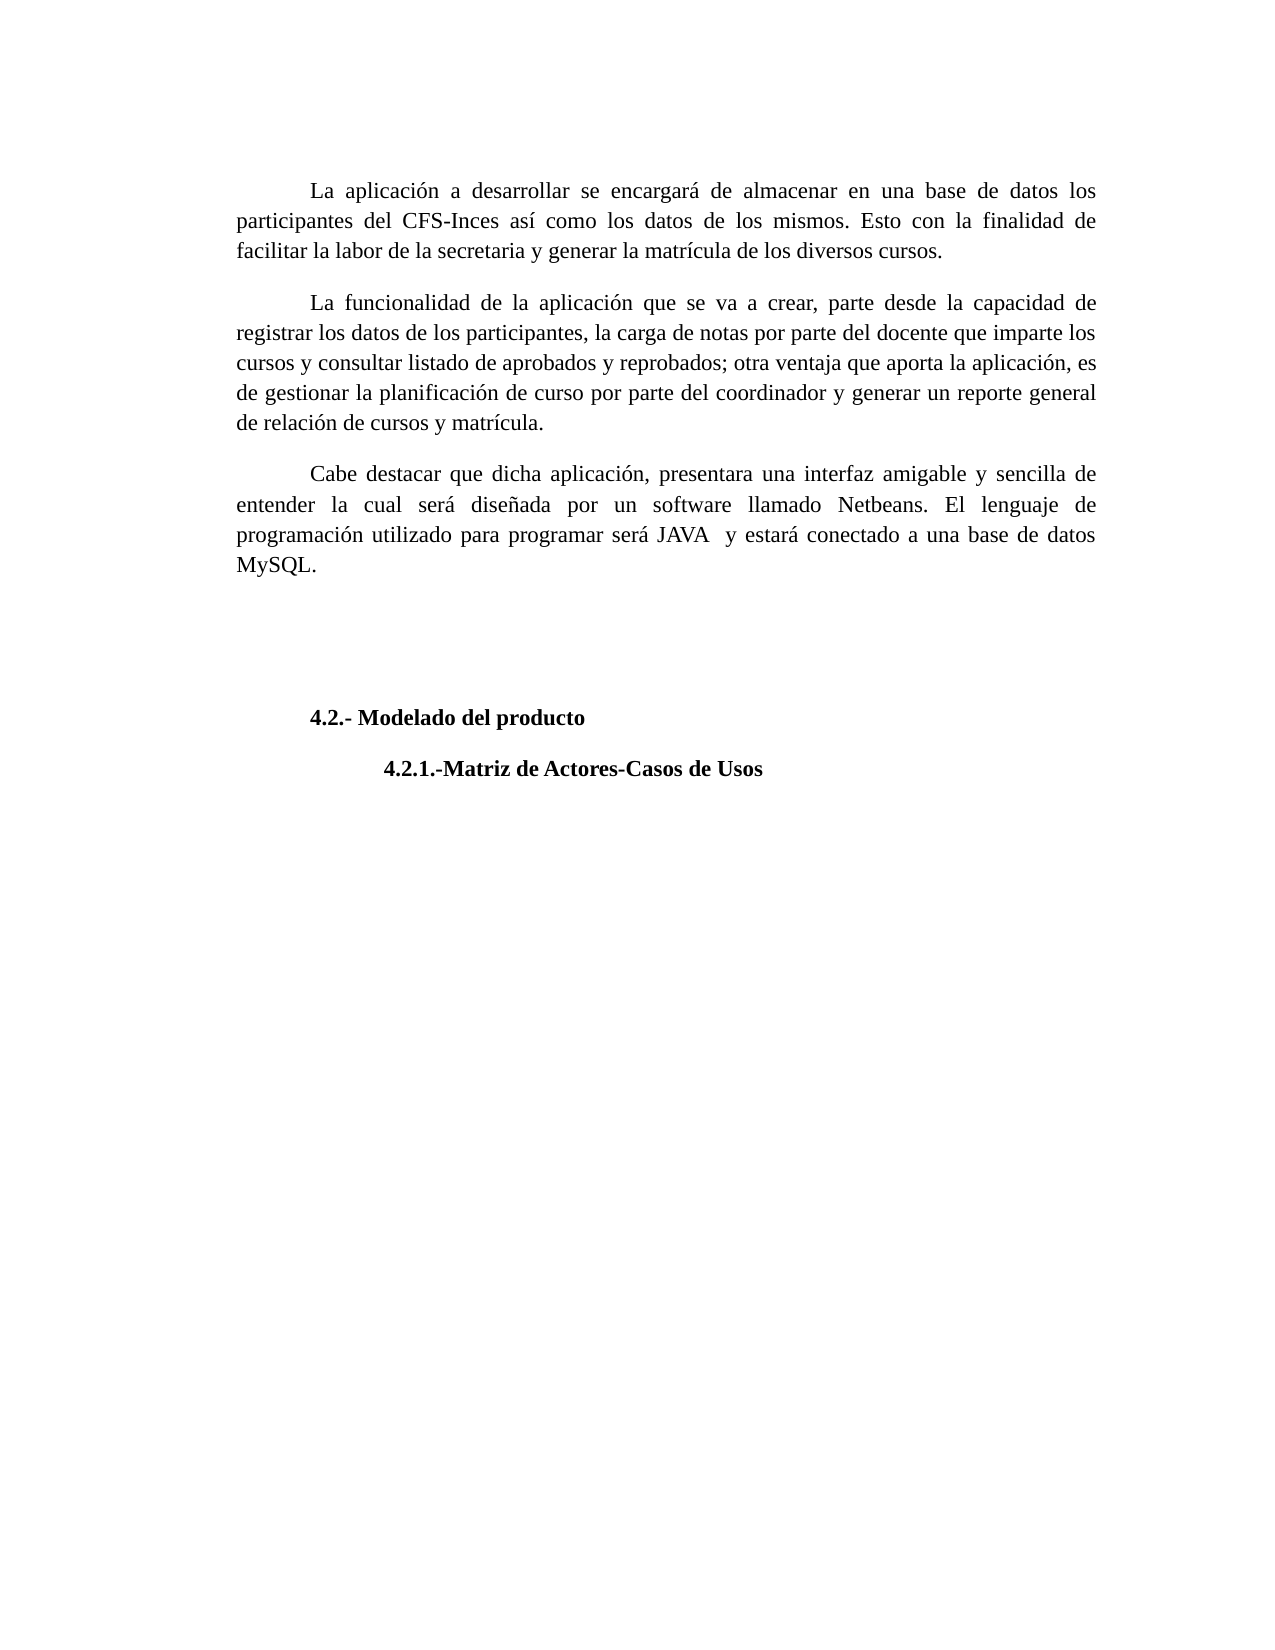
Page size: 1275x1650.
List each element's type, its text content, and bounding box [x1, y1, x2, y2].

text 4.2.1.-Matriz de Actores-Casos de Usos [236, 755, 1098, 782]
text 4.2.- Modelado del producto [236, 704, 1098, 731]
text La aplicación a desarrollar se encargará de almacenar en una base de datos los participantes del CFS-Inces así como los datos de los mismos. Esto con la finalidad de facilitar la labor de la secretaria y generar la matrícula de los diversos cursos. [236, 177, 1098, 264]
text La funcionalidad de la aplicación que se va a crear, parte desde la capacidad de registrar los datos de los participantes, la carga de notas por parte del docente que imparte los cursos y consultar listado de aprobados y reprobados; otra ventaja que aporta la aplicación, es de gestionar la planificación de curso por parte del coordinador y generar un reporte general de relación de cursos y matrícula. [236, 289, 1098, 436]
text Cabe destacar que dicha aplicación, presentara una interfaz amigable y sencilla de entender la cual será diseñada por un software llamado Netbeans. El lenguaje de programación utilizado para programar será JAVA y estará conectado a una base de datos MySQL. [236, 461, 1098, 577]
